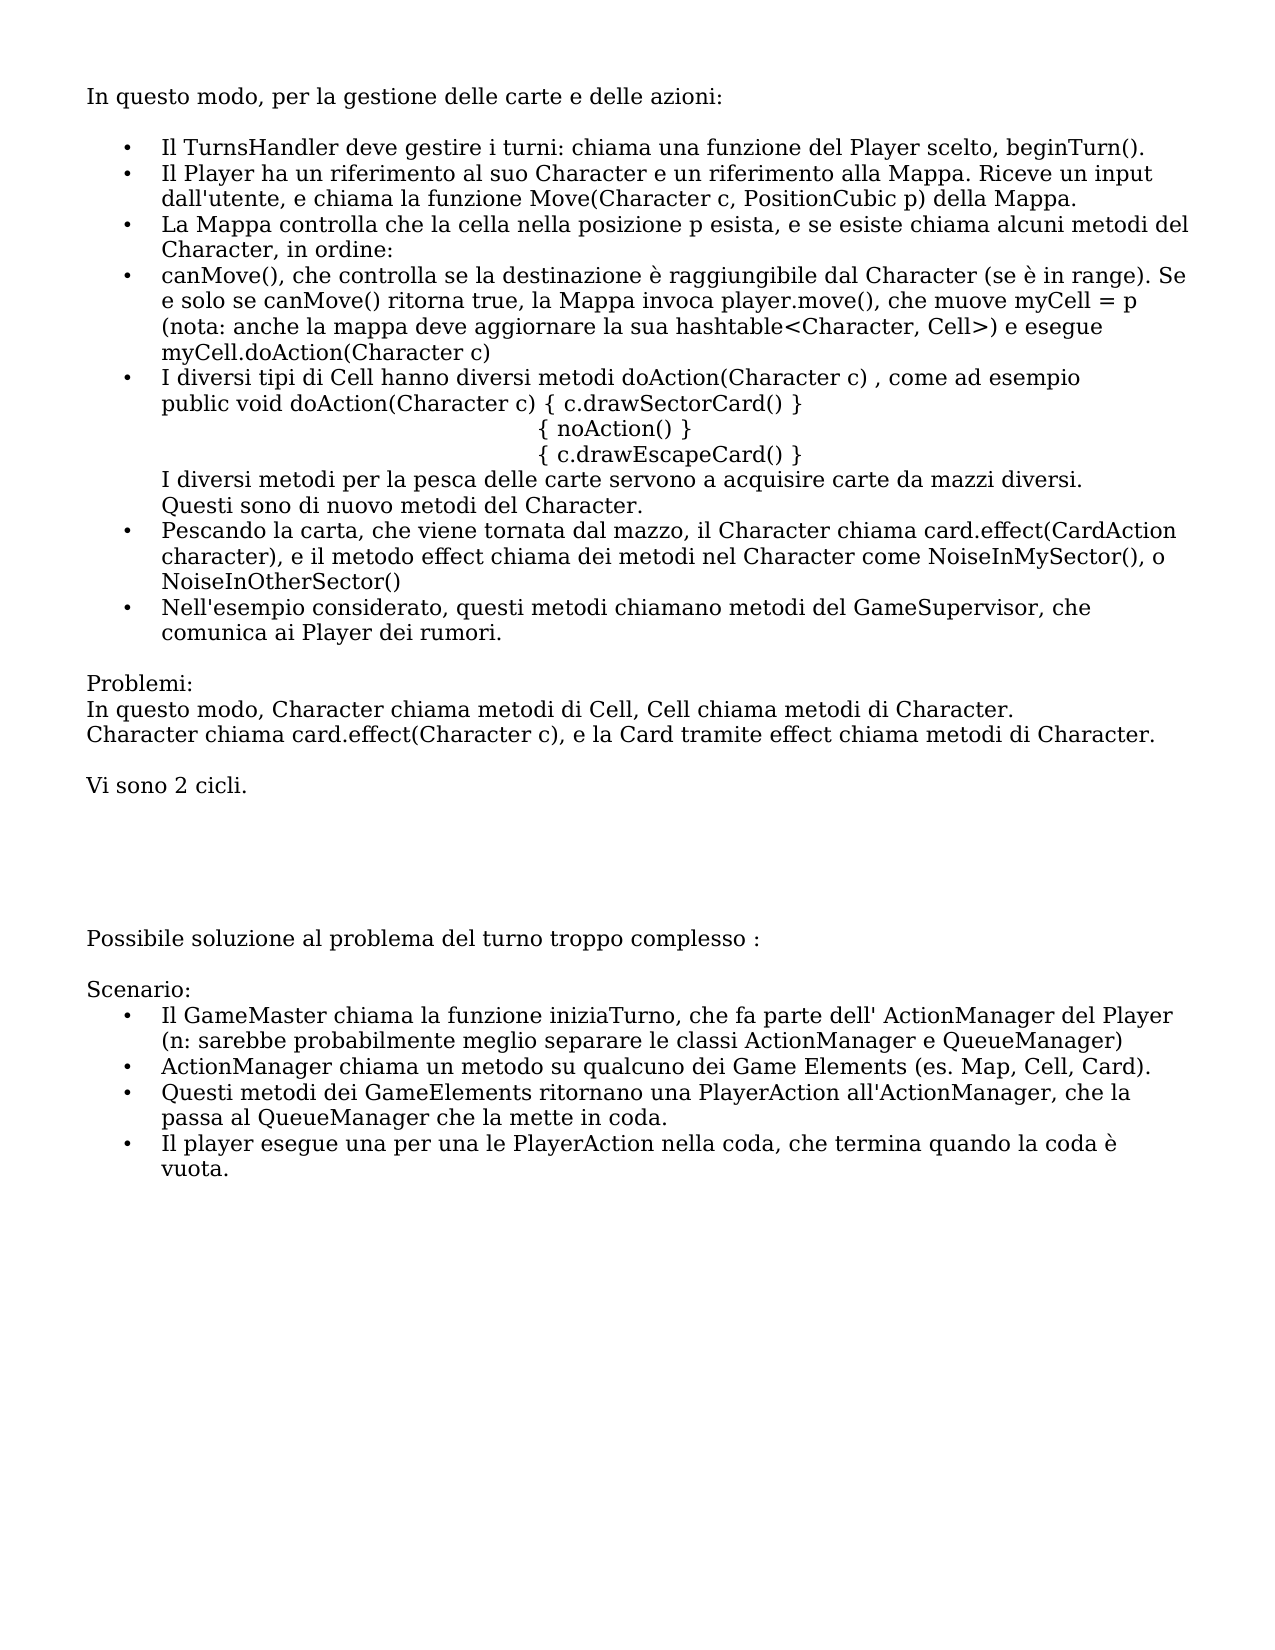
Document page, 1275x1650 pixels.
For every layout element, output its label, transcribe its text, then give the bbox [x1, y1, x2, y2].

text { c.drawEscapeCard() } [86, 442, 1192, 467]
text Possibile soluzione al problema del turno troppo complesso : [86, 927, 1192, 952]
list Il player esegue una per una le PlayerAction nella coda, che termina quando la coda è vuota. [123, 1131, 1192, 1182]
list public void doAction(Character c) { c.drawSectorCard() } [123, 391, 1192, 416]
text Problemi: [86, 671, 1192, 697]
list Nell'esempio considerato, questi metodi chiamano metodi del GameSupervisor, che comunica ai Player dei rumori. [123, 595, 1192, 646]
text { noAction() } [86, 416, 1192, 442]
list La Mappa controlla che la cella nella posizione p esista, e se esiste chiama alcuni metodi del Character, in ordine: [123, 212, 1192, 263]
list canMove(), che controlla se la destinazione è raggiungibile dal Character (se è in range). Se e solo se canMove() ritorna true, la Mappa invoca player.move(), che muove myCell = p (nota: anche la mappa deve aggiornare la sua hashtable<Character, Cell>) e esegue myCell.doAction(Character c) [123, 263, 1192, 365]
text Questi sono di nuovo metodi del Character. [86, 493, 1192, 518]
text In questo modo, Character chiama metodi di Cell, Cell chiama metodi di Character. [86, 697, 1192, 722]
text In questo modo, per la gestione delle carte e delle azioni: [86, 84, 1192, 110]
list Il TurnsHandler deve gestire i turni: chiama una funzione del Player scelto, beginTurn(). [123, 135, 1192, 161]
list ActionManager chiama un metodo su qualcuno dei Game Elements (es. Map, Cell, Card). [123, 1054, 1192, 1080]
list Questi metodi dei GameElements ritornano una PlayerAction all'ActionManager, che la passa al QueueManager che la mette in coda. [123, 1080, 1192, 1131]
list Il Player ha un riferimento al suo Character e un riferimento alla Mappa. Riceve un input dall'utente, e chiama la funzione Move(Character c, PositionCubic p) della Mappa. [123, 161, 1192, 212]
text Vi sono 2 cicli. [86, 773, 1192, 799]
text I diversi metodi per la pesca delle carte servono a acquisire carte da mazzi diversi. [86, 467, 1192, 493]
list Il GameMaster chiama la funzione iniziaTurno, che fa parte dell' ActionManager del Player (n: sarebbe probabilmente meglio separare le classi ActionManager e QueueManager) [123, 1003, 1192, 1054]
text Scenario: [86, 978, 1192, 1003]
list I diversi tipi di Cell hanno diversi metodi doAction(Character c) , come ad esempio [123, 365, 1192, 391]
text Character chiama card.effect(Character c), e la Card tramite effect chiama metodi di Character. [86, 722, 1192, 748]
list Pescando la carta, che viene tornata dal mazzo, il Character chiama card.effect(CardAction character), e il metodo effect chiama dei metodi nel Character come NoiseInMySector(), o NoiseInOtherSector() [123, 518, 1192, 595]
